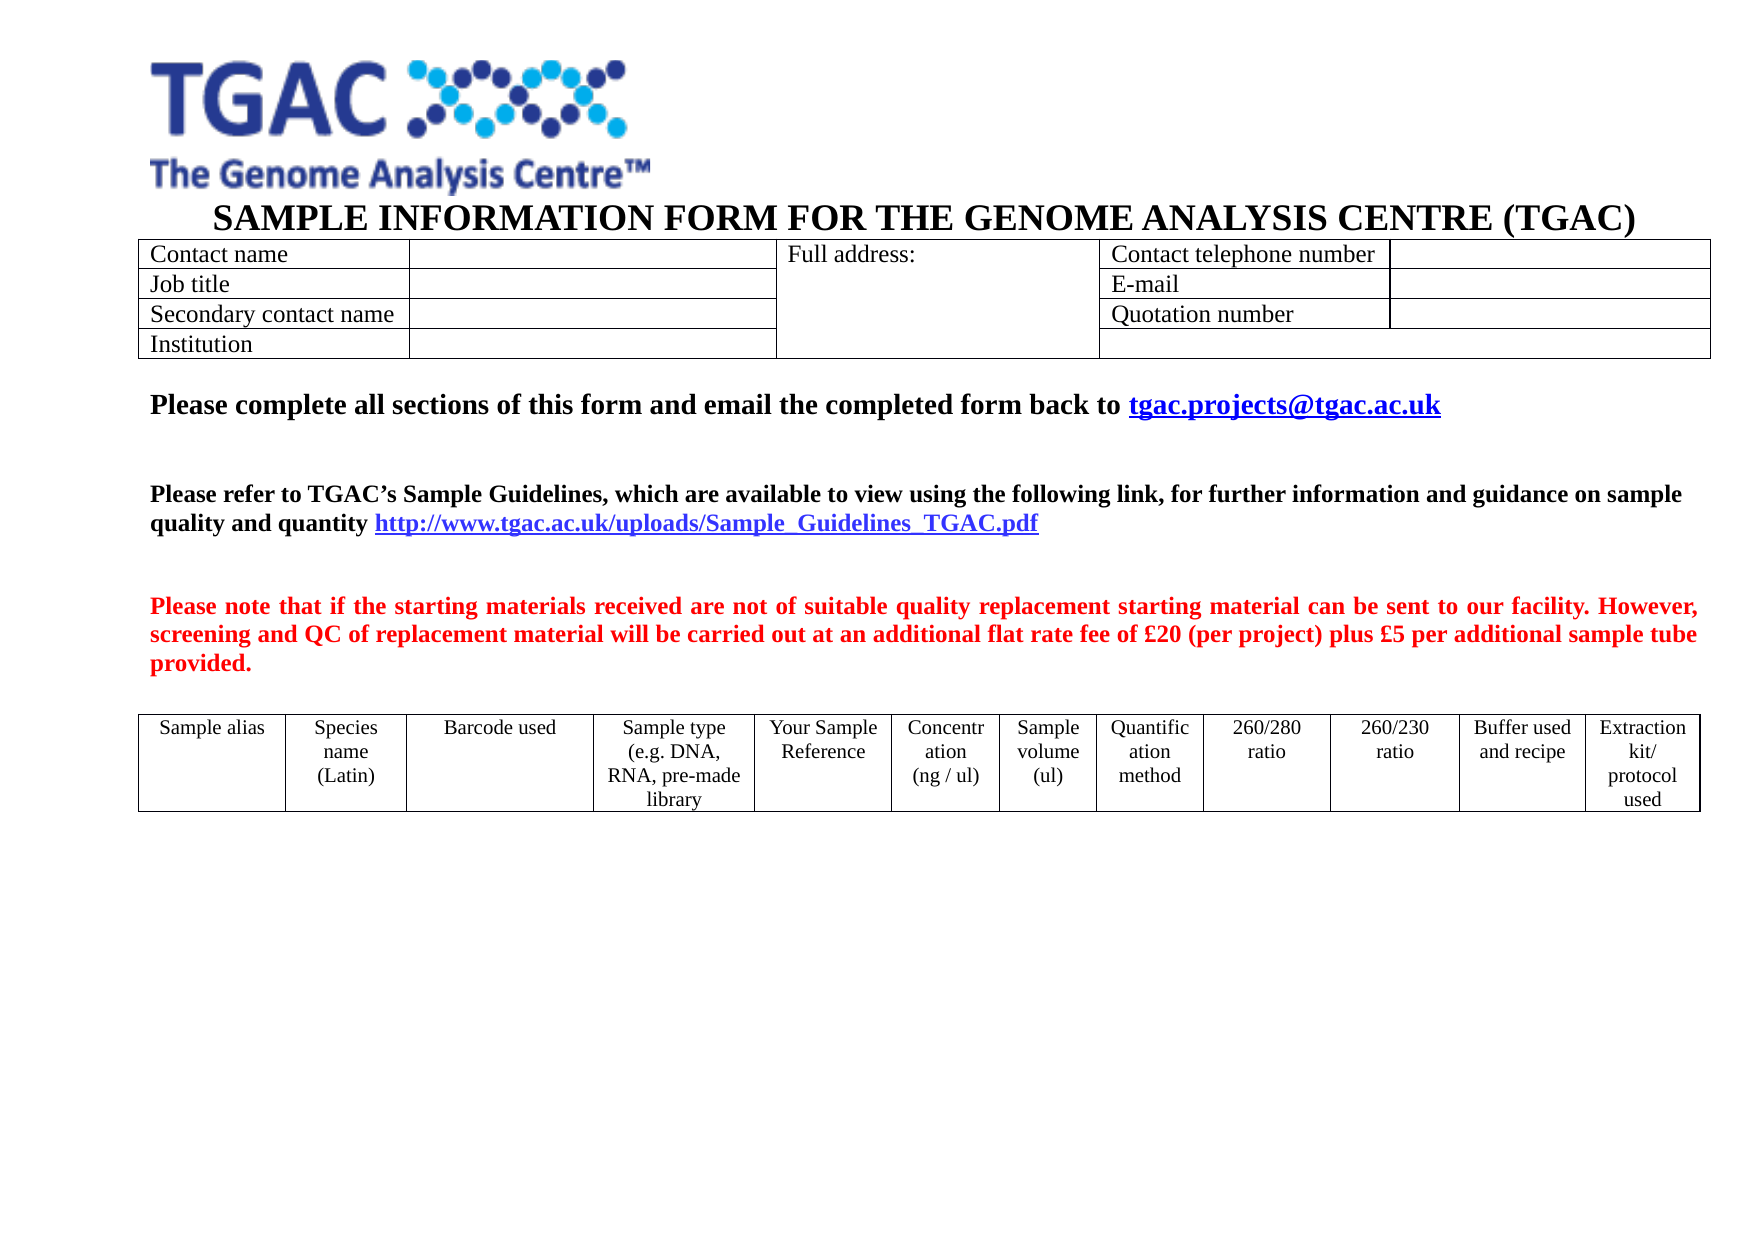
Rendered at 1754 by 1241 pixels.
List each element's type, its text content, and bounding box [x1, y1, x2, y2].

text Please note that if the starting materials received are not of suitable quality replacement starting material can be sent to our facility. However, screening and QC of replacement material will be carried out at an additional flat rate fee of £20 (per project) plus £5 per additional sample tube provided. [150, 591, 1699, 677]
table_header Contact name [139, 240, 409, 268]
table_cell [410, 329, 776, 358]
text Please refer to TGAC’s Sample Guidelines, which are available to view using the following link, for further information and guidance on sample quality and quantity http://www.tgac.ac.uk/uploads/Sample_Guidelines_TGAC.pdf [150, 479, 1699, 537]
table_cell [410, 269, 776, 298]
table_header 260/280 ratio [1204, 715, 1330, 811]
table_cell [1391, 269, 1710, 298]
text Please complete all sections of this form and email the completed form back to tgac.projects@tgac.ac.uk [150, 387, 1699, 421]
table_cell Quotation number [1100, 299, 1389, 328]
table_cell Secondary contact name [139, 299, 409, 328]
table_header Species name (Latin) [286, 715, 406, 811]
table_header [410, 240, 776, 268]
picture [150, 60, 650, 196]
table_cell Institution [139, 329, 409, 358]
table_header Quantification method [1097, 715, 1203, 811]
table_header Your Sample Reference [755, 715, 891, 811]
table_cell Job title [139, 269, 409, 298]
table_header [1391, 240, 1710, 268]
table_header Contact telephone number [1100, 240, 1389, 268]
table_header 260/230 ratio [1331, 715, 1459, 811]
table_cell E-mail [1100, 269, 1389, 298]
table_header Sample alias [139, 715, 285, 811]
table_cell [410, 299, 776, 328]
table_cell [1391, 299, 1710, 328]
table_header Concentration (ng / ul) [892, 715, 999, 811]
table_header Extraction kit/ protocol used [1586, 715, 1699, 811]
table_header Buffer used and recipe [1460, 715, 1585, 811]
table_header Sample volume (ul) [1000, 715, 1096, 811]
table_header Full address: [777, 240, 1099, 358]
table_header Barcode used [407, 715, 593, 811]
table_header Sample type (e.g. DNA, RNA, pre-made library [594, 715, 754, 811]
text SAMPLE INFORMATION FORM FOR THE GENOME ANALYSIS CENTRE (TGAC) [150, 142, 1699, 238]
table_cell [1100, 329, 1710, 358]
